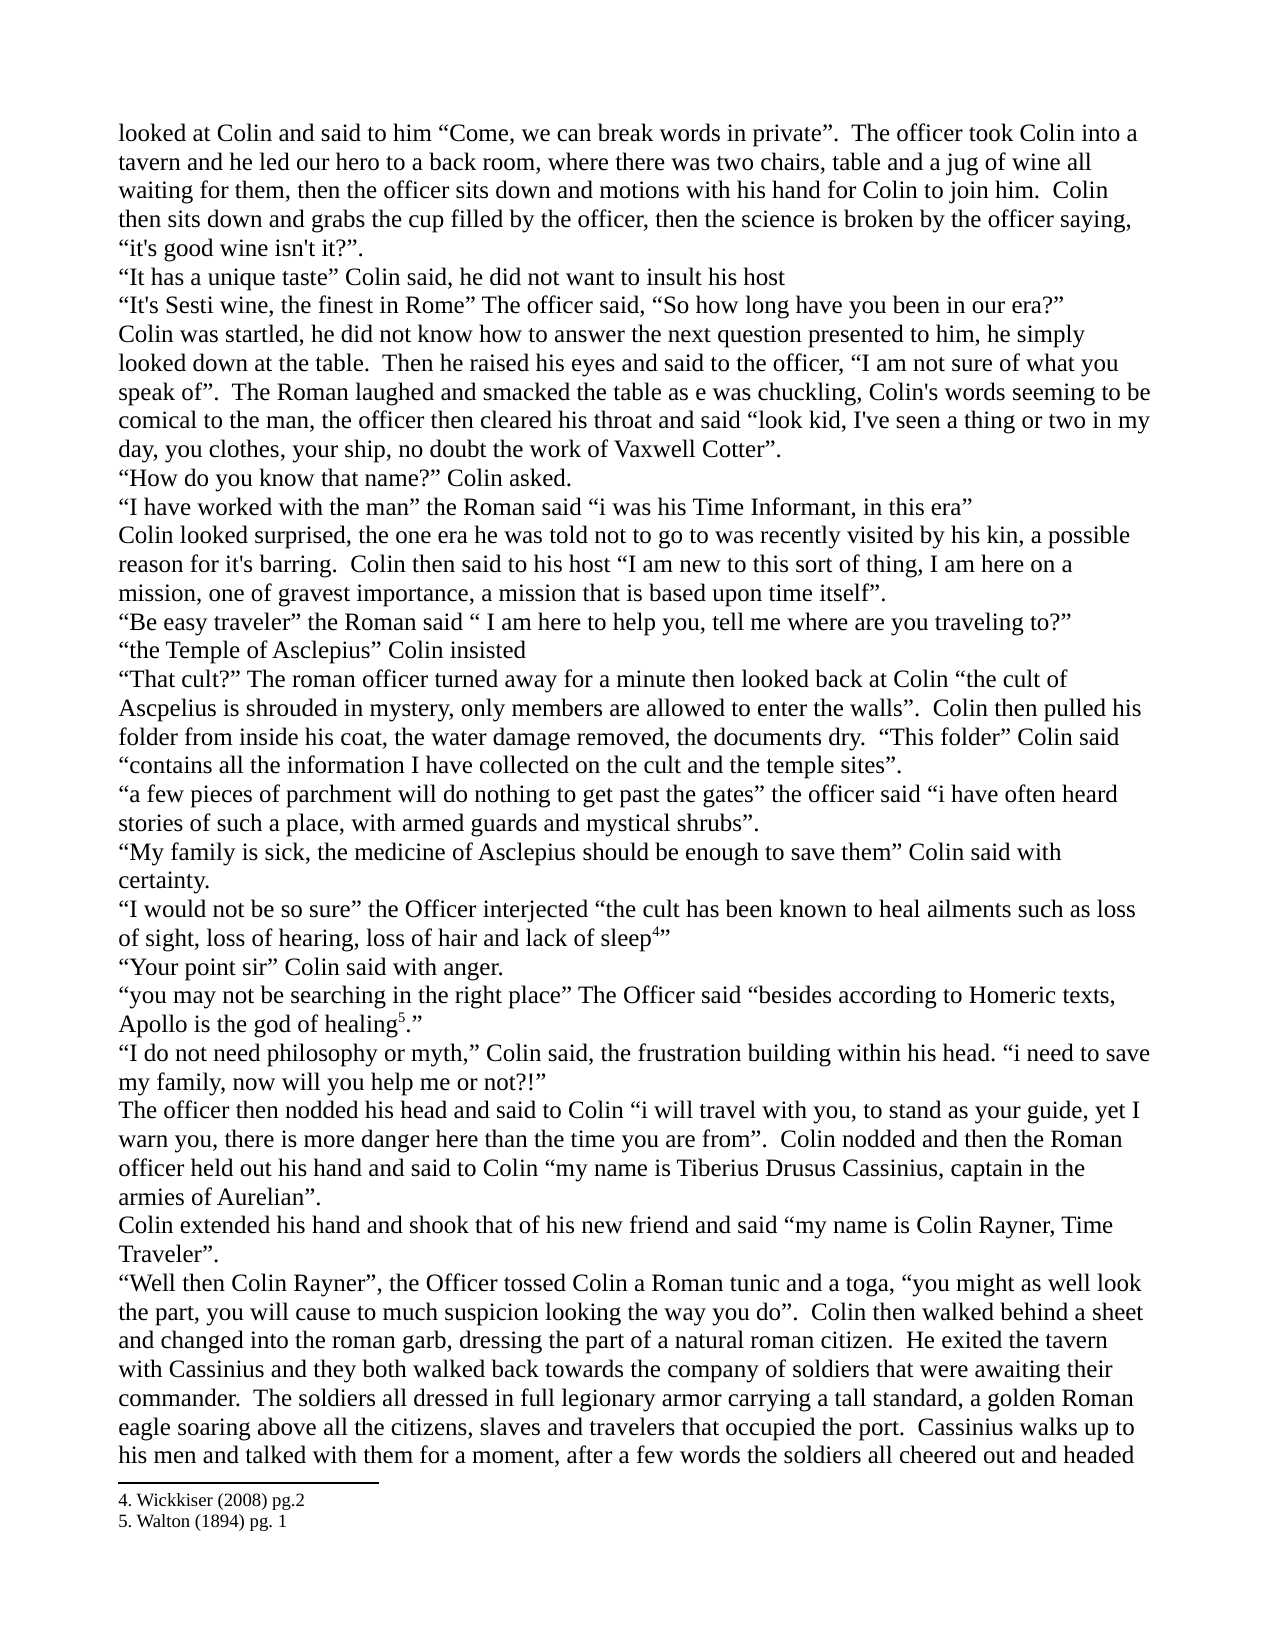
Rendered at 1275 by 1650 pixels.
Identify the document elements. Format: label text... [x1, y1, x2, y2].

text “I have worked with the man” the Roman said “i was his Time Informant, in this era” [118, 492, 1157, 521]
text “Be easy traveler” the Roman said “ I am here to help you, tell me where are you traveling to?” [118, 607, 1157, 636]
text . Walton (1894) pg. 1 [118, 1510, 1157, 1532]
text “a few pieces of parchment will do nothing to get past the gates” the officer said “i have often heard stories of such a place, with armed guards and mystical shrubs”. [118, 779, 1157, 837]
text “Your point sir” Colin said with anger. [118, 952, 1157, 981]
text “Well then Colin Rayner”, the Officer tossed Colin a Roman tunic and a toga, “you might as well look the part, you will cause to much suspicion looking the way you do”. Colin then walked behind a sheet and changed into the roman garb, dressing the part of a natural roman citizen. He exited the tavern with Cassinius and they both walked back towards the company of soldiers that were awaiting their commander. The soldiers all dressed in full legionary armor carrying a tall standard, a golden Roman eagle soaring above all the citizens, slaves and travelers that occupied the port. Cassinius walks up to his men and talked with them for a moment, after a few words the soldiers all cheered out and headed [118, 1268, 1157, 1469]
text “the Temple of Asclepius” Colin insisted [118, 636, 1157, 664]
text “How do you know that name?” Colin asked. [118, 463, 1157, 492]
text “It's Sesti wine, the finest in Rome” The officer said, “So how long have you been in our era?” [118, 291, 1157, 319]
text “I do not need philosophy or myth,” Colin said, the frustration building within his head. “i need to save my family, now will you help me or not?!” [118, 1038, 1157, 1096]
text “I would not be so sure” the Officer interjected “the cult has been known to heal ailments such as loss of sight, loss of hearing, loss of hair and lack of sleep” [118, 894, 1157, 952]
text “That cult?” The roman officer turned away for a minute then looked back at Colin “the cult of Ascpelius is shrouded in mystery, only members are allowed to enter the walls”. Colin then pulled his folder from inside his coat, the water damage removed, the documents dry. “This folder” Colin said “contains all the information I have collected on the cult and the temple sites”. [118, 664, 1157, 779]
text Colin was startled, he did not know how to answer the next question presented to him, he simply looked down at the table. Then he raised his eyes and said to the officer, “I am not sure of what you speak of”. The Roman laughed and smacked the table as e was chuckling, Colin's words seeming to be comical to the man, the officer then cleared his throat and said “look kid, I've seen a thing or two in my day, you clothes, your ship, no doubt the work of Vaxwell Cotter”. [118, 319, 1157, 463]
text “you may not be searching in the right place” The Officer said “besides according to Homeric texts, Apollo is the god of healing.” [118, 981, 1157, 1038]
text looked at Colin and said to him “Come, we can break words in private”. The officer took Colin into a tavern and he led our hero to a back room, where there was two chairs, table and a jug of wine all waiting for them, then the officer sits down and motions with his hand for Colin to join him. Colin then sits down and grabs the cup filled by the officer, then the science is broken by the officer saying, “it's good wine isn't it?”. [118, 118, 1157, 262]
text “My family is sick, the medicine of Asclepius should be enough to save them” Colin said with certainty. [118, 837, 1157, 894]
text The officer then nodded his head and said to Colin “i will travel with you, to stand as your guide, yet I warn you, there is more danger here than the time you are from”. Colin nodded and then the Roman officer held out his hand and said to Colin “my name is Tiberius Drusus Cassinius, captain in the armies of Aurelian”. [118, 1096, 1157, 1211]
text Colin extended his hand and shook that of his new friend and said “my name is Colin Rayner, Time Traveler”. [118, 1211, 1157, 1268]
text “It has a unique taste” Colin said, he did not want to insult his host [118, 262, 1157, 291]
text . Wickkiser (2008) pg.2 [118, 1489, 1157, 1510]
text Colin looked surprised, the one era he was told not to go to was recently visited by his kin, a possible reason for it's barring. Colin then said to his host “I am new to this sort of thing, I am here on a mission, one of gravest importance, a mission that is based upon time itself”. [118, 521, 1157, 607]
